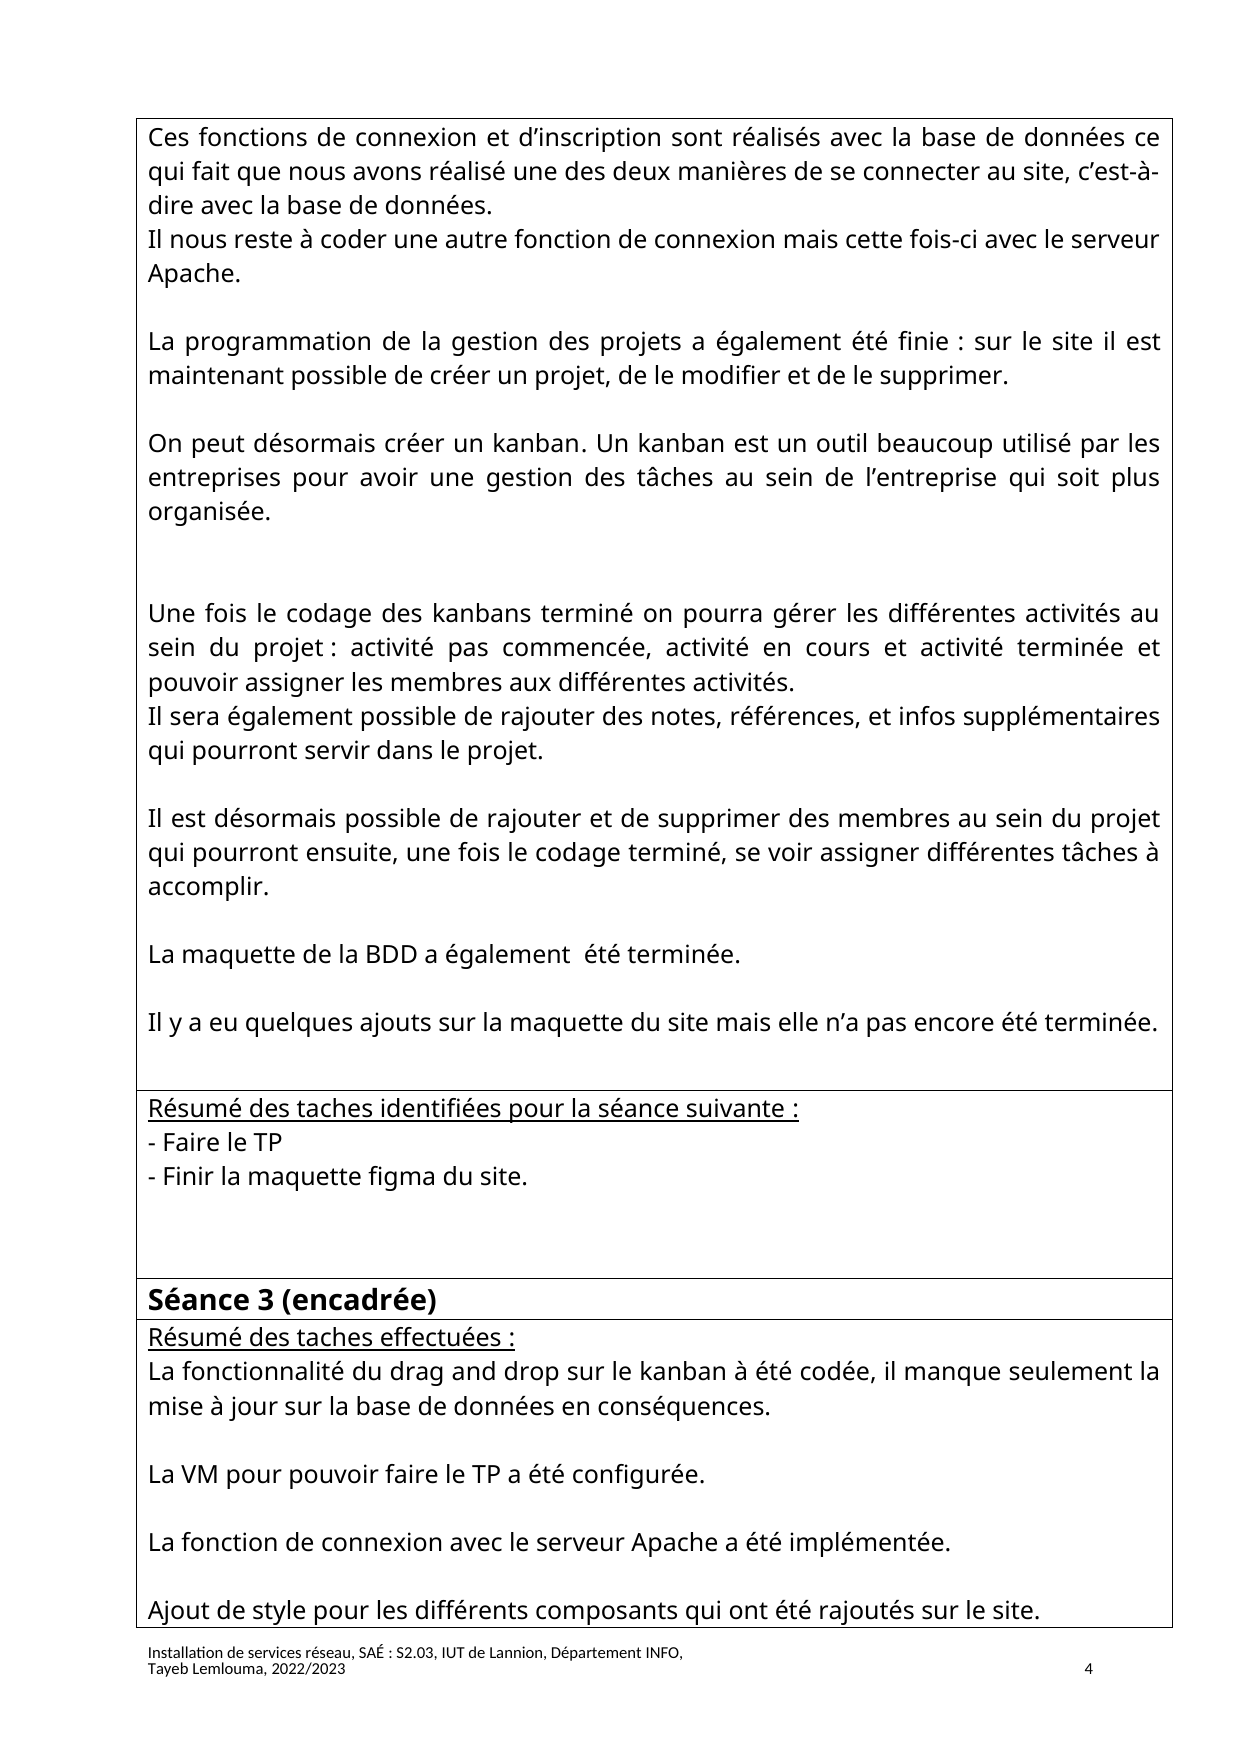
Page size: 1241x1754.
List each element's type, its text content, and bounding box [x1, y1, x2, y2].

table_cell Résumé des taches identifiées pour la séance suivante : - Faire le TP - Finir la maquette figma du site. [137, 1091, 1172, 1278]
table_cell Ces fonctions de connexion et d’inscription sont réalisés avec la base de données ce qui fait que nous avons réalisé une des deux manières de se connecter au site, c’est-à-dire avec la base de données. Il nous reste à coder une autre fonction de connexion mais cette fois-ci avec le serveur Apache. La programmation de la gestion des projets a également été finie : sur le site il est maintenant possible de créer un projet, de le modifier et de le supprimer. On peut désormais créer un kanban. Un kanban est un outil beaucoup utilisé par les entreprises pour avoir une gestion des tâches au sein de l’entreprise qui soit plus organisée. Une fois le codage des kanbans terminé on pourra gérer les différentes activités au sein du projet : activité pas commencée, activité en cours et activité terminée et pouvoir assigner les membres aux différentes activités. Il sera également possible de rajouter des notes, références, et infos supplémentaires qui pourront servir dans le projet. Il est désormais possible de rajouter et de supprimer des membres au sein du projet qui pourront ensuite, une fois le codage terminé, se voir assigner différentes tâches à accomplir. La maquette de la BDD a également été terminée. Il y a eu quelques ajouts sur la maquette du site mais elle n’a pas encore été terminée. [137, 119, 1172, 1090]
table_cell Résumé des taches effectuées : La fonctionnalité du drag and drop sur le kanban à été codée, il manque seulement la mise à jour sur la base de données en conséquences. La VM pour pouvoir faire le TP a été configurée. La fonction de connexion avec le serveur Apache a été implémentée. Ajout de style pour les différents composants qui ont été rajoutés sur le site. [137, 1320, 1172, 1627]
table_cell Séance 3 (encadrée) [137, 1279, 1172, 1319]
